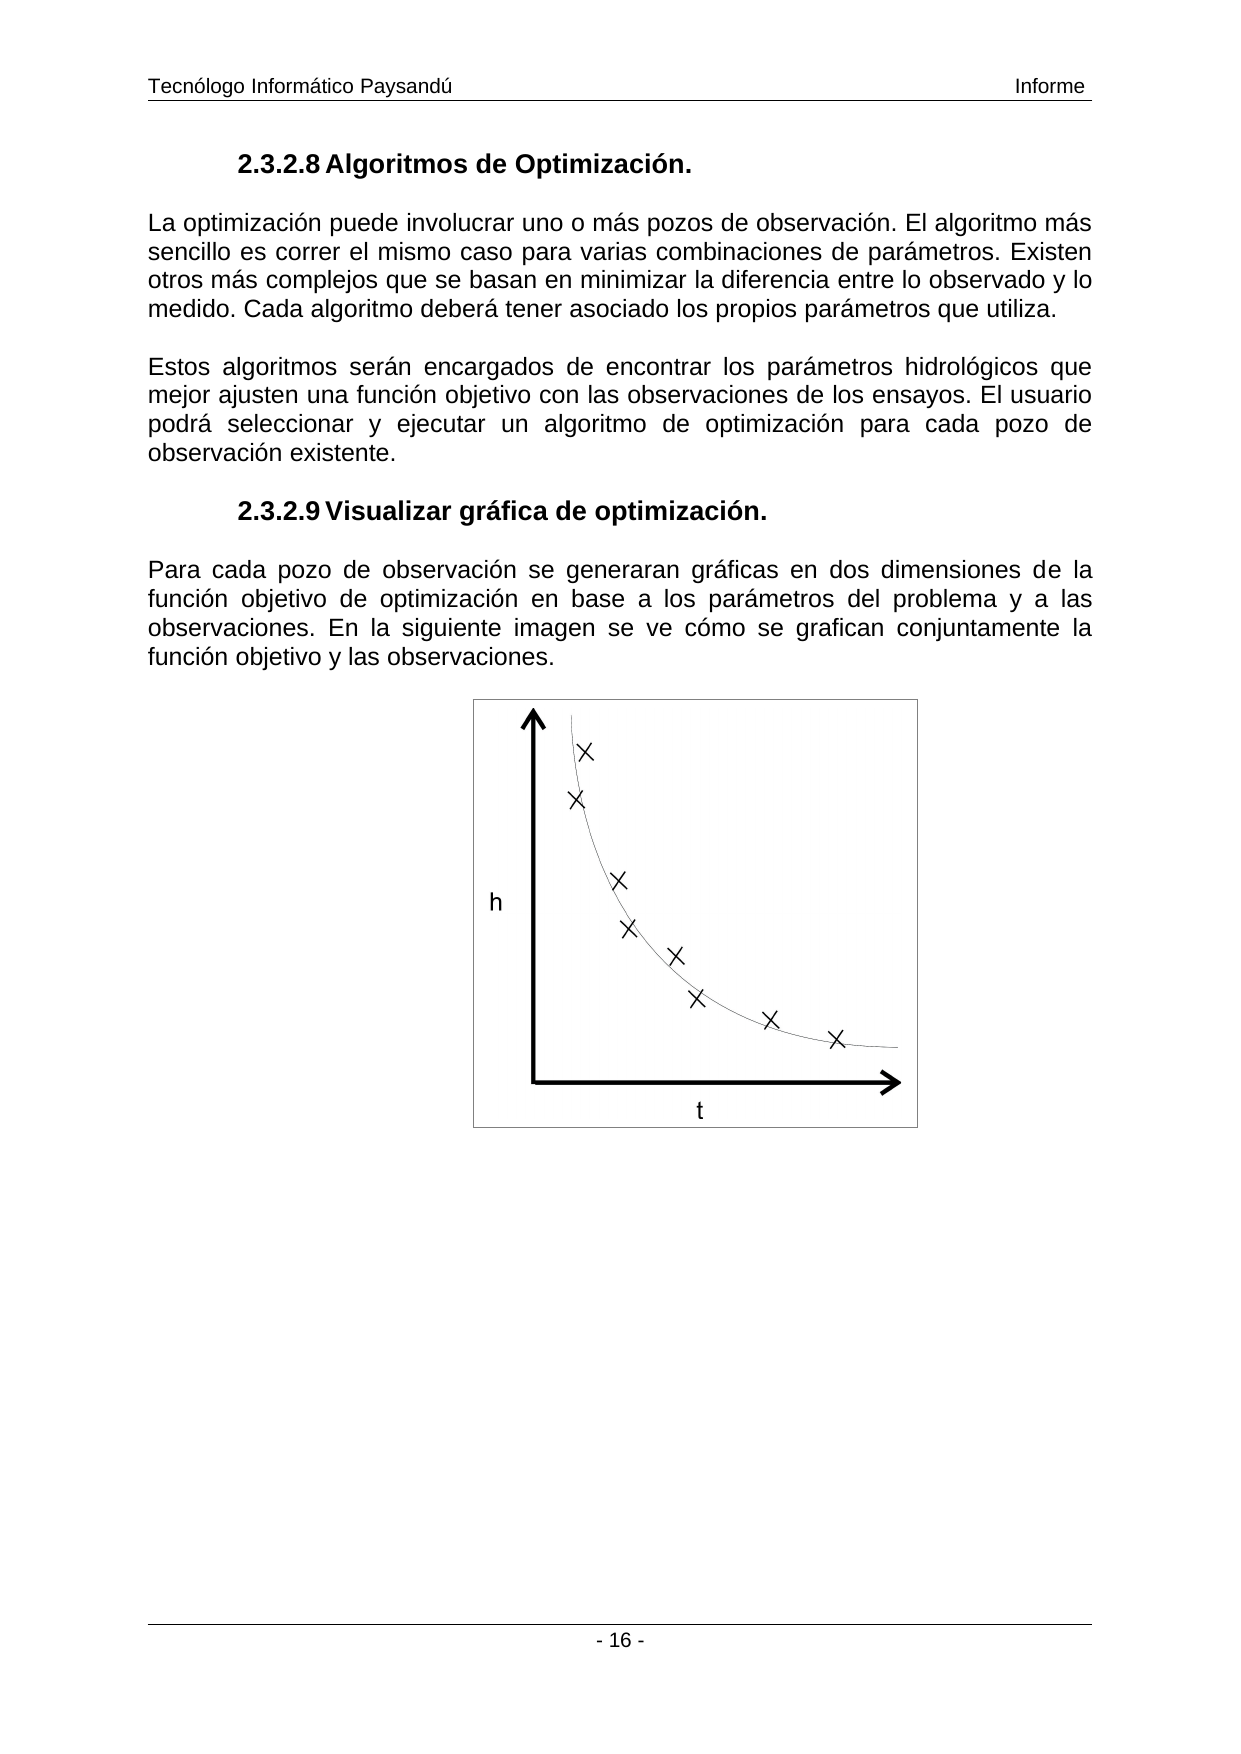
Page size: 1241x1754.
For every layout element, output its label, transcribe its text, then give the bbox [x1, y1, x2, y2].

text Estos algoritmos serán encargados de encontrar los parámetros hidrológicos que mejor ajusten una función objetivo con las observaciones de los ensayos. El usuario podrá seleccionar y ejecutar un algoritmo de optimización para cada pozo de observación existente. [148, 351, 1092, 466]
text La optimización puede involucrar uno o más pozos de observación. El algoritmo más sencillo es correr el mismo caso para varias combinaciones de parámetros. Existen otros más complejos que se basan en minimizar la diferencia entre lo observado y lo medido. Cada algoritmo deberá tener asociado los propios parámetros que utiliza. [148, 208, 1092, 323]
picture [489, 708, 902, 1119]
subtitle Visualizar gráfica de optimización. [237, 495, 1092, 526]
text Para cada pozo de observación se generaran gráficas en dos dimensiones de la función objetivo de optimización en base a los parámetros del problema y a las observaciones. En la siguiente imagen se ve cómo se grafican conjuntamente la función objetivo y las observaciones. [148, 555, 1092, 670]
subtitle Algoritmos de Optimización. [237, 148, 1092, 179]
